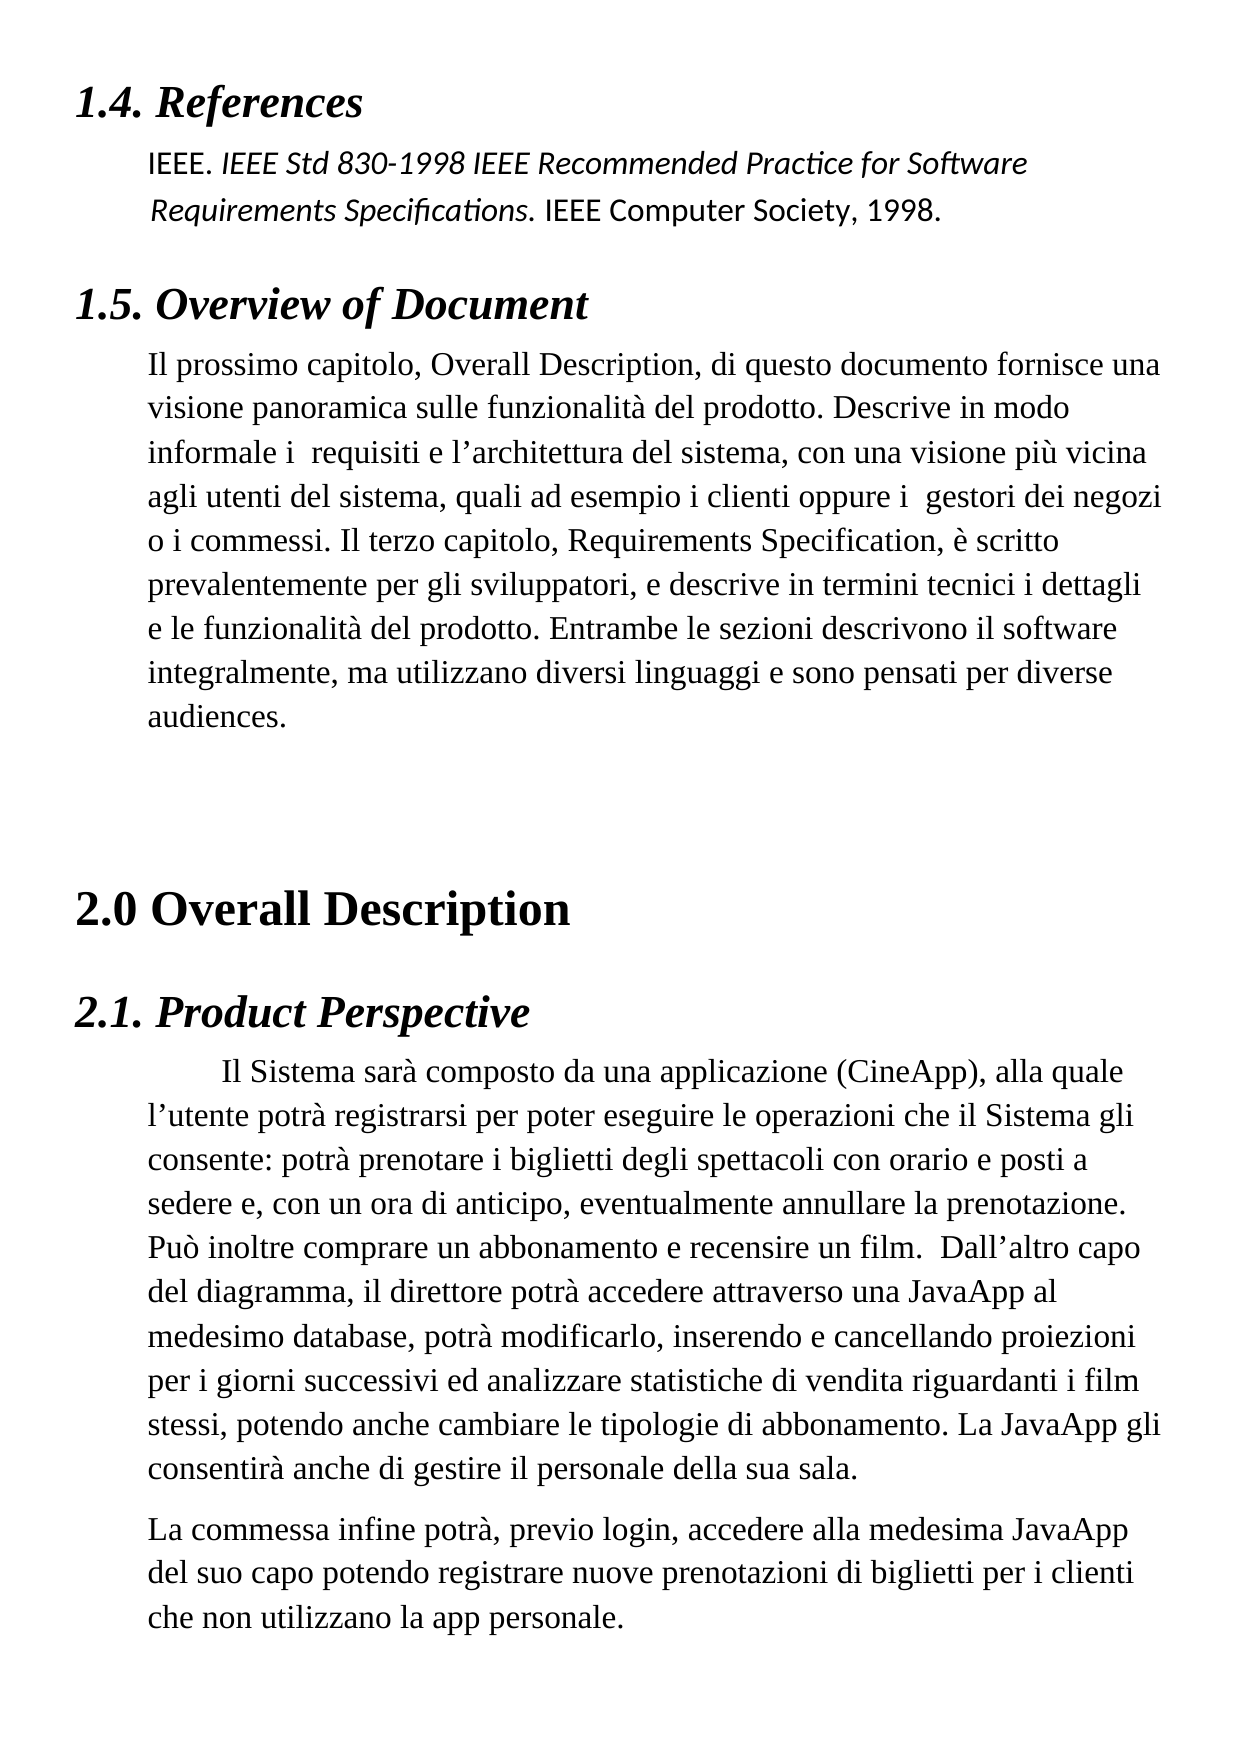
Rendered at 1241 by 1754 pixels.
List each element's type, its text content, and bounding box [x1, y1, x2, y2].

text IEEE. IEEE Std 830-1998 IEEE Recommended Practice for Software Requirements Specifications. IEEE Computer Society, 1998. [147, 142, 1165, 229]
text Il prossimo capitolo, Overall Description, di questo documento fornisce una visione panoramica sulle funzionalità del prodotto. Descrive in modo informale i requisiti e l’architettura del sistema, con una visione più vicina agli utenti del sistema, quali ad esempio i clienti oppure i gestori dei negozi o i commessi. Il terzo capitolo, Requirements Specification, è scritto prevalentemente per gli sviluppatori, e descrive in termini tecnici i dettagli e le funzionalità del prodotto. Entrambe le sezioni descrivono il software integralmente, ma utilizzano diversi linguaggi e sono pensati per diverse audiences. [147, 344, 1165, 734]
subtitle 1.4. References [75, 75, 1165, 128]
text La commessa infine potrà, previo login, accedere alla medesima JavaApp del suo capo potendo registrare nuove prenotazioni di biglietti per i clienti che non utilizzano la app personale. [147, 1509, 1165, 1635]
text Il Sistema sarà composto da una applicazione (CineApp), alla quale l’utente potrà registrarsi per poter eseguire le operazioni che il Sistema gli consente: potrà prenotare i biglietti degli spettacoli con orario e posti a sedere e, con un ora di anticipo, eventualmente annullare la prenotazione. Può inoltre comprare un abbonamento e recensire un film. Dall’altro capo del diagramma, il direttore potrà accedere attraverso una JavaApp al medesimo database, potrà modificarlo, inserendo e cancellando proiezioni per i giorni successivi ed analizzare statistiche di vendita riguardanti i film stessi, potendo anche cambiare le tipologie di abbonamento. La JavaApp gli consentirà anche di gestire il personale della sua sala. [147, 1051, 1165, 1486]
text 2.0 Overall Description [75, 879, 1165, 937]
subtitle 1.5. Overview of Document [75, 277, 1165, 330]
subtitle 2.1. Product Perspective [75, 985, 1165, 1037]
